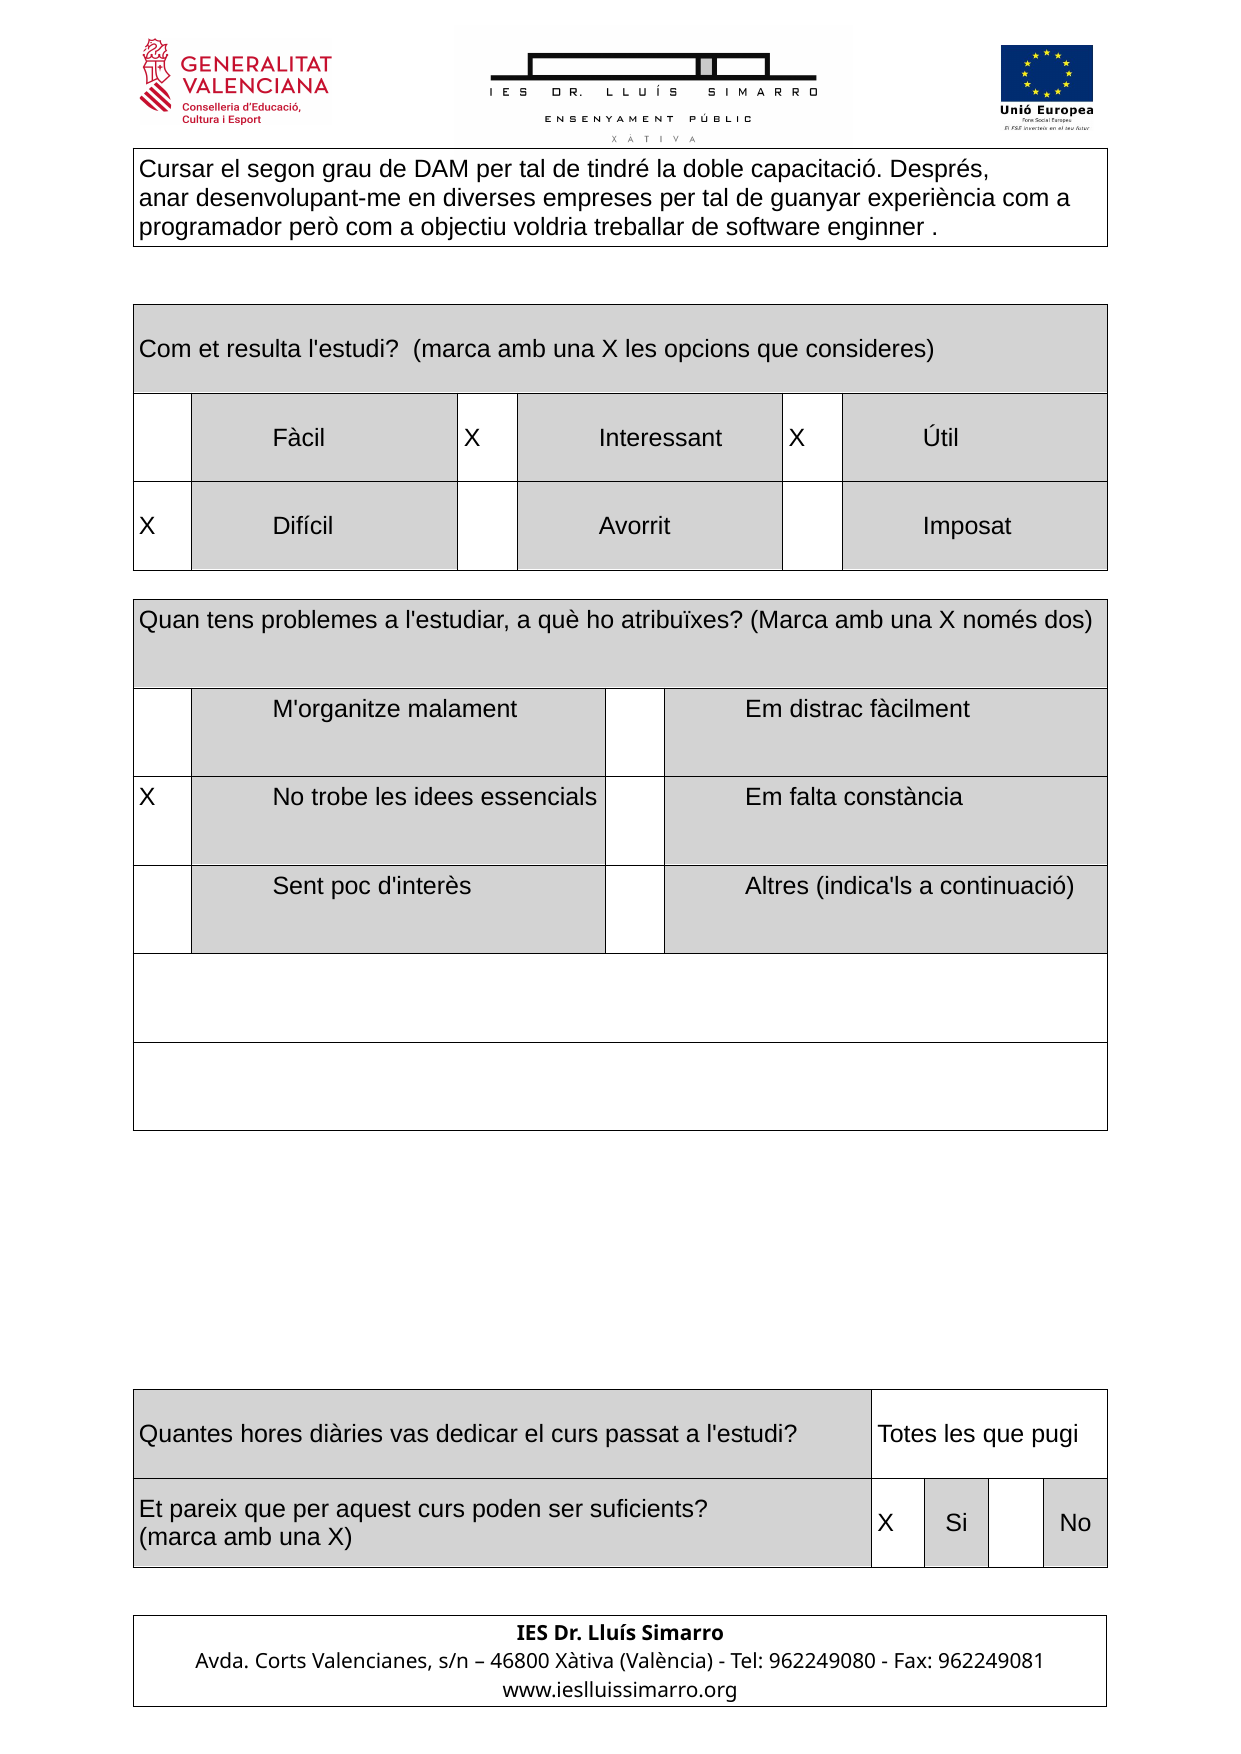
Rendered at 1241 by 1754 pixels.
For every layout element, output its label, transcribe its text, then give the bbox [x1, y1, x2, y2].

table_cell [606, 866, 664, 953]
table_cell [134, 954, 1107, 1042]
table_cell Difícil [192, 482, 457, 569]
table_cell [783, 482, 842, 569]
table_cell M'organitze malament [192, 689, 605, 776]
table_cell Em distrac fàcilment [665, 689, 1107, 776]
table_cell No trobe les idees essencials [192, 777, 605, 864]
table_cell X [134, 482, 191, 569]
table_cell Et pareix que per aquest curs poden ser suficients? (marca amb una X) [134, 1479, 871, 1566]
table_cell Em falta constància [665, 777, 1107, 864]
table_cell [606, 777, 664, 864]
table_cell Altres (indica'ls a continuació) [665, 866, 1107, 953]
table_cell [989, 1479, 1043, 1566]
table_cell Útil [843, 394, 1107, 481]
table_cell [134, 1043, 1107, 1130]
table_cell Cursar el segon grau de DAM per tal de tindré la doble capacitació. Després, anar desenvolupant-me en diverses empreses per tal de guanyar experiència com a programador però com a objectiu voldria treballar de software enginner . [134, 149, 1107, 246]
table_cell X [134, 777, 191, 864]
table_cell Imposat [843, 482, 1107, 569]
table_cell Interessant [518, 394, 782, 481]
table_cell Fàcil [192, 394, 457, 481]
table_cell Avorrit [518, 482, 782, 569]
table_cell X [783, 394, 842, 481]
table_header Quan tens problemes a l'estudiar, a què ho atribuïxes? (Marca amb una X només dos) [134, 600, 1107, 687]
table_cell Sent poc d'interès [192, 866, 605, 953]
table_header Totes les que pugi [872, 1390, 1107, 1478]
table_header Com et resulta l'estudi? (marca amb una X les opcions que consideres) [134, 305, 1107, 392]
table_cell Si [925, 1479, 988, 1566]
table_cell [134, 689, 191, 776]
table_cell X [872, 1479, 924, 1566]
table_cell [134, 394, 191, 481]
table_cell No [1044, 1479, 1107, 1566]
table_cell [606, 689, 664, 776]
table_cell X [458, 394, 517, 481]
table_header Quantes hores diàries vas dedicar el curs passat a l'estudi? [134, 1390, 871, 1478]
table_cell [134, 866, 191, 953]
table_cell [458, 482, 517, 569]
